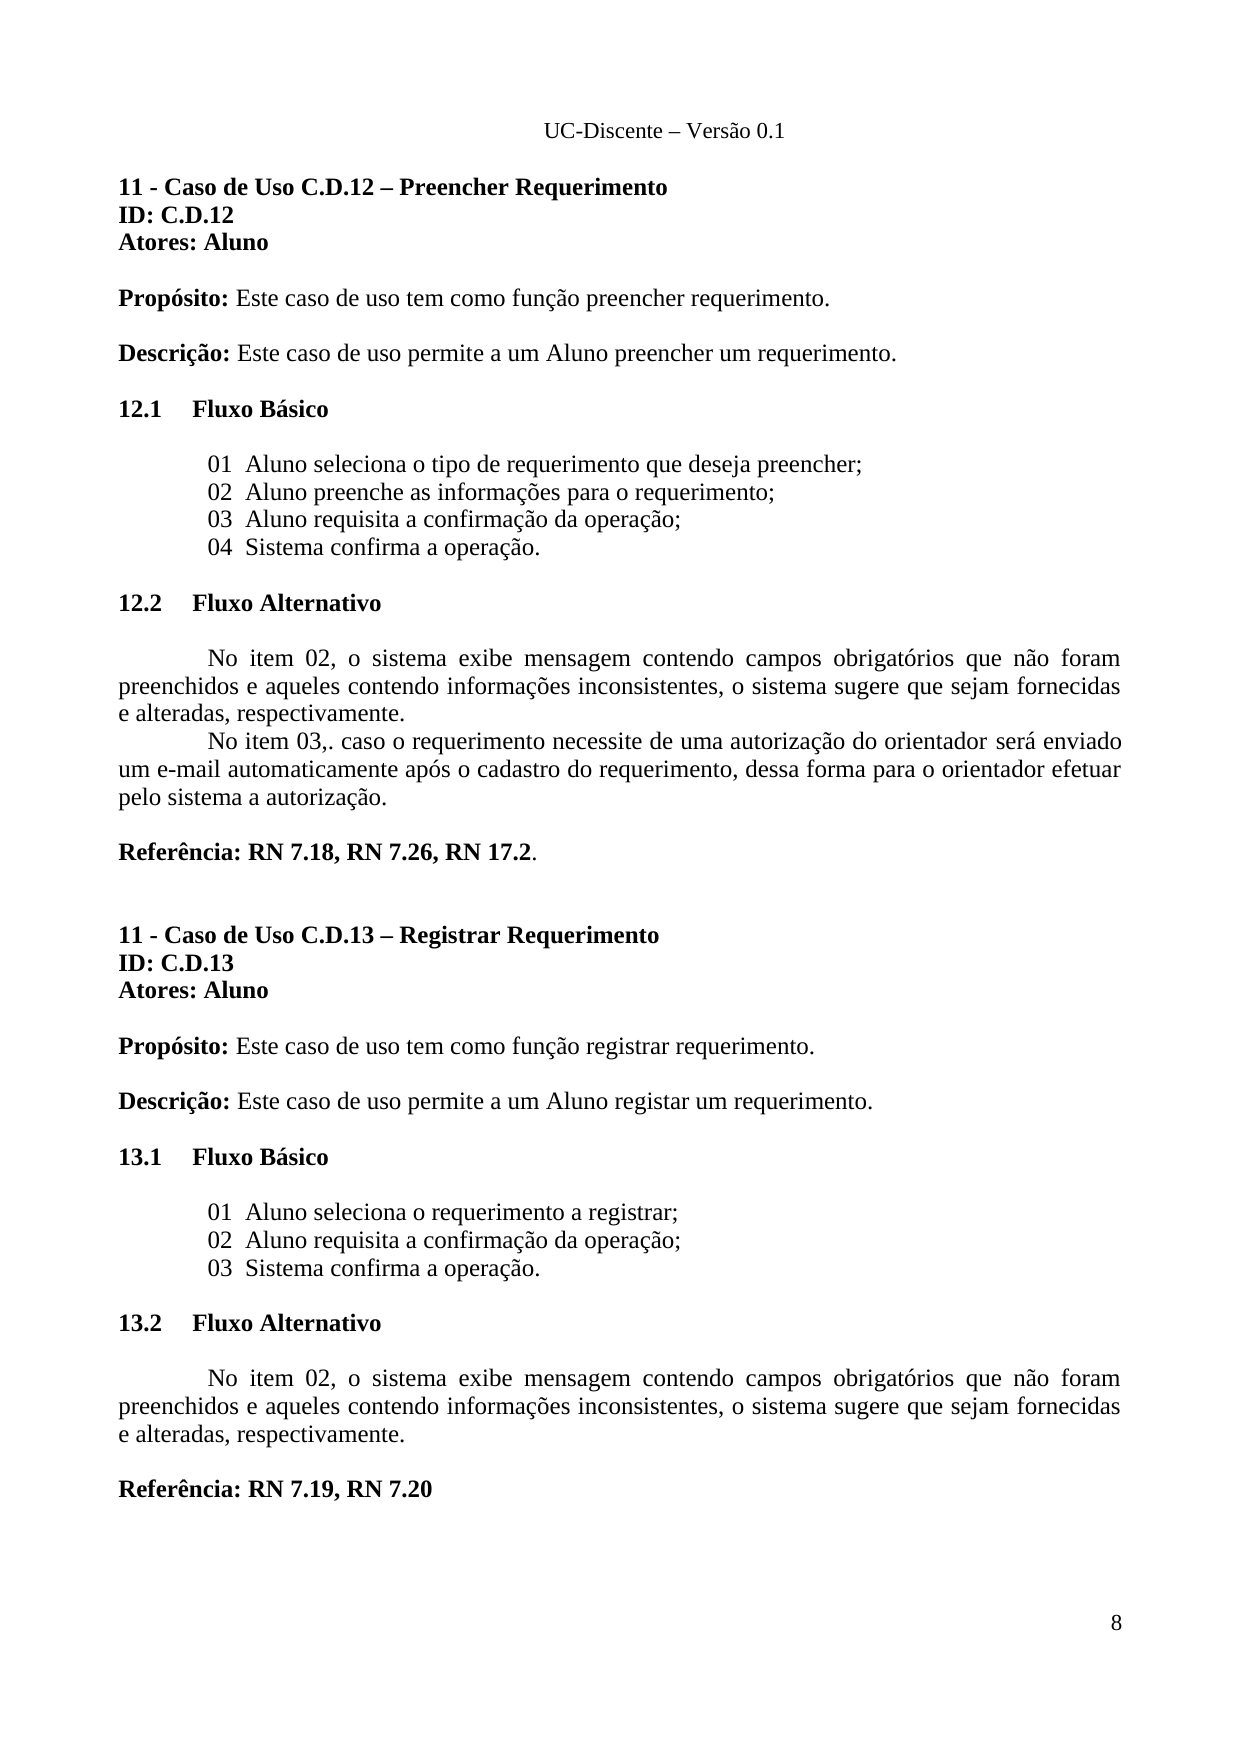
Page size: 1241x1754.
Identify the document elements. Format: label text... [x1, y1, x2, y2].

text 04 Sistema confirma a operação. [118, 533, 1122, 561]
text Descrição: Este caso de uso permite a um Aluno registar um requerimento. [118, 1087, 1122, 1115]
text 11 - Caso de Uso C.D.12 – Preencher Requerimento [118, 173, 1122, 201]
text Descrição: Este caso de uso permite a um Aluno preencher um requerimento. [118, 339, 1122, 367]
text 01 Aluno seleciona o requerimento a registrar; [118, 1198, 1122, 1226]
text 13.1 Fluxo Básico [118, 1143, 1122, 1171]
text Referência: RN 7.19, RN 7.20 [118, 1475, 1122, 1503]
text No item 02, o sistema exibe mensagem contendo campos obrigatórios que não foram preenchidos e aqueles contendo informações inconsistentes, o sistema sugere que sejam fornecidas e alteradas, respectivamente. [118, 1364, 1122, 1448]
text 11 - Caso de Uso C.D.13 – Registrar Requerimento [118, 921, 1122, 949]
text 12.1 Fluxo Básico [118, 395, 1122, 422]
text Atores: Aluno [118, 977, 1122, 1004]
text ID: C.D.12 [118, 201, 1122, 228]
text Referência: RN 7.18, RN 7.26, RN 17.2. [118, 838, 1122, 866]
text 13.2 Fluxo Alternativo [118, 1309, 1122, 1337]
text No item 02, o sistema exibe mensagem contendo campos obrigatórios que não foram preenchidos e aqueles contendo informações inconsistentes, o sistema sugere que sejam fornecidas e alteradas, respectivamente. [118, 644, 1122, 727]
text ID: C.D.13 [118, 949, 1122, 977]
text No item 03,. caso o requerimento necessite de uma autorização do orientador será enviado um e-mail automaticamente após o cadastro do requerimento, dessa forma para o orientador efetuar pelo sistema a autorização. [118, 727, 1122, 810]
text 12.2 Fluxo Alternativo [118, 589, 1122, 616]
text 02 Aluno preenche as informações para o requerimento; [118, 478, 1122, 506]
text 03 Aluno requisita a confirmação da operação; [118, 506, 1122, 533]
text 03 Sistema confirma a operação. [118, 1254, 1122, 1281]
text 02 Aluno requisita a confirmação da operação; [118, 1226, 1122, 1254]
text 01 Aluno seleciona o tipo de requerimento que deseja preencher; [118, 450, 1122, 478]
text Atores: Aluno [118, 228, 1122, 256]
text Propósito: Este caso de uso tem como função preencher requerimento. [118, 284, 1122, 312]
text Propósito: Este caso de uso tem como função registrar requerimento. [118, 1032, 1122, 1060]
